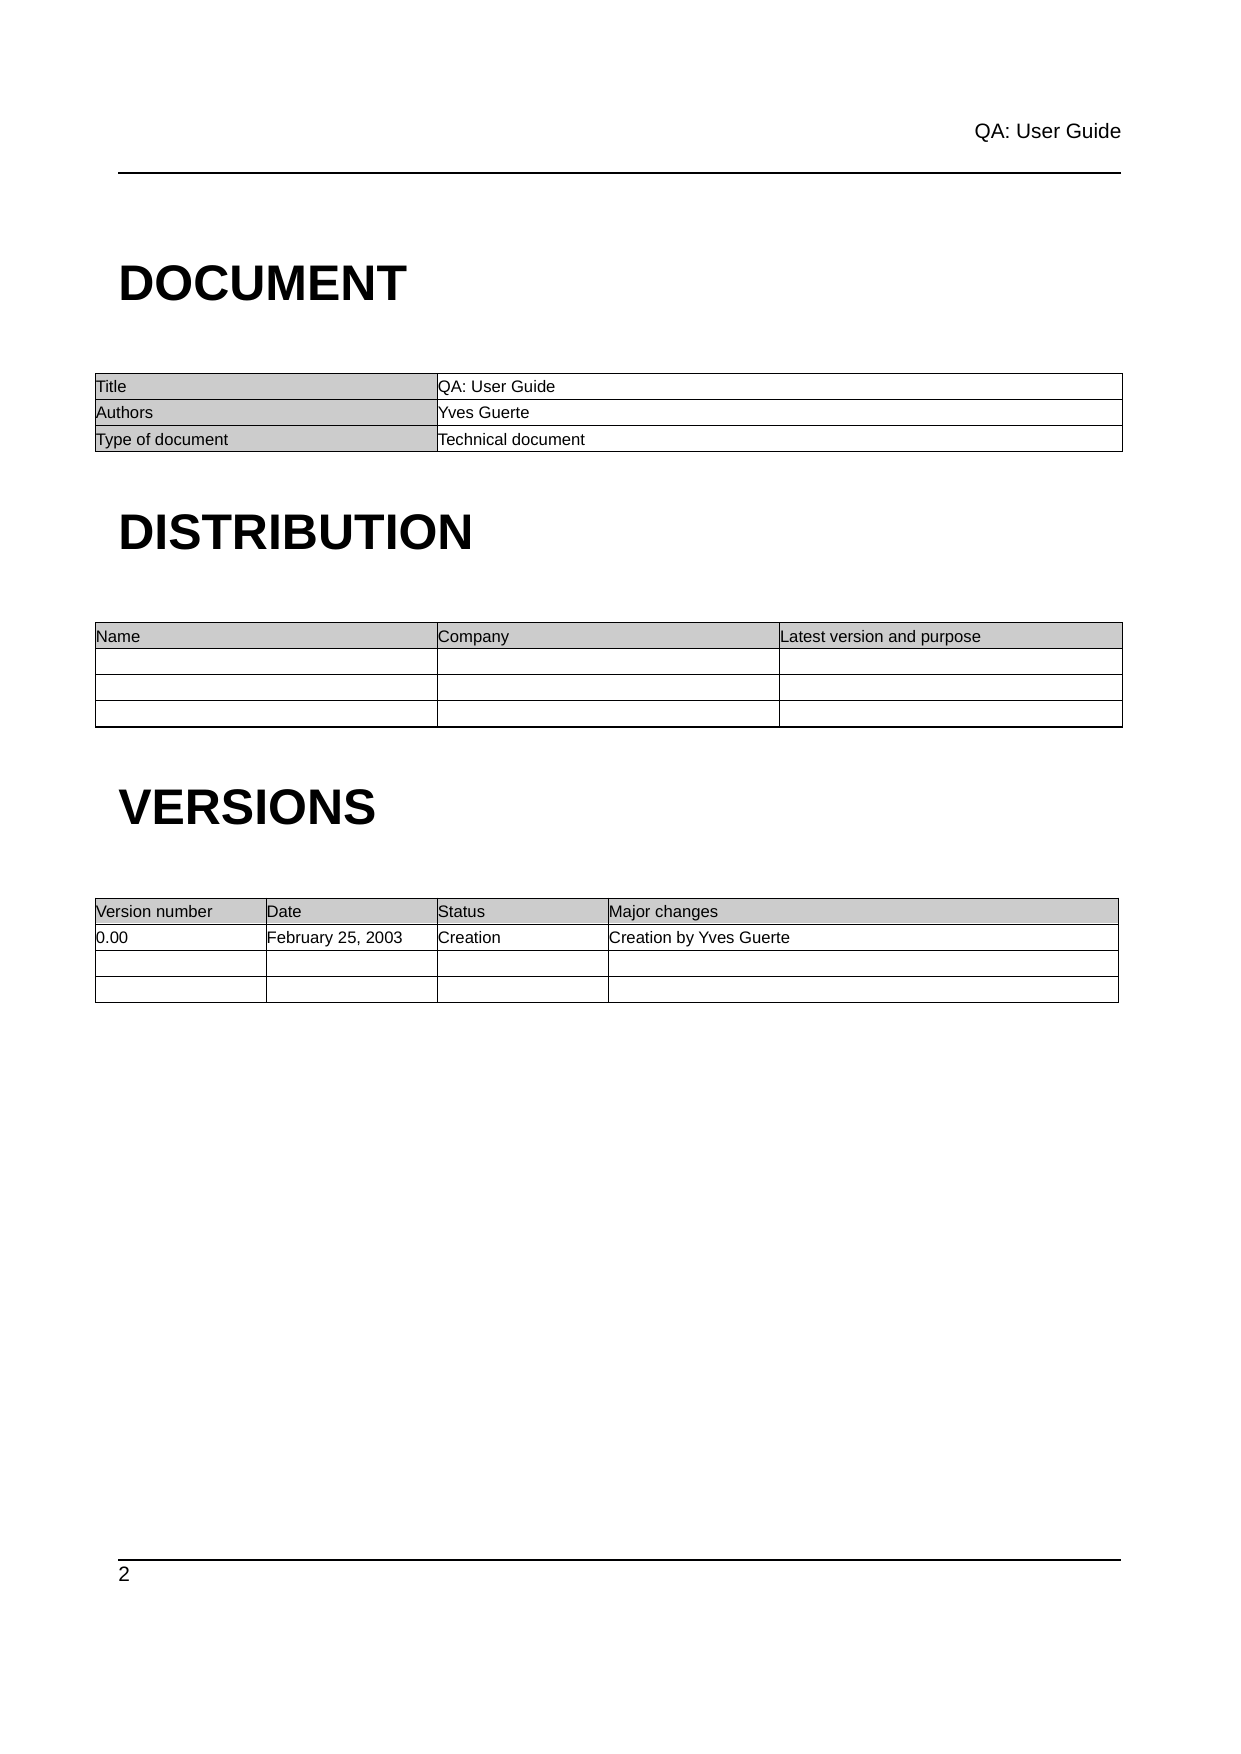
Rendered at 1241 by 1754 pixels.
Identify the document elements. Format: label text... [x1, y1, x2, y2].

table_cell [780, 675, 1122, 700]
table_cell Yves Guerte [438, 400, 1122, 425]
table_cell [267, 977, 437, 1002]
table_cell Creation [438, 925, 608, 949]
table_header Latest version and purpose [780, 623, 1122, 648]
table_cell [96, 675, 437, 700]
table_header Title [96, 374, 437, 399]
table_cell [609, 951, 1118, 976]
table_cell Authors [96, 400, 437, 425]
table_header Major changes [609, 899, 1118, 923]
table_cell Technical document [438, 426, 1122, 451]
table_header Version number [96, 899, 266, 923]
table_cell [780, 649, 1122, 674]
table_header Name [96, 623, 437, 648]
table_cell February 25, 2003 [267, 925, 437, 949]
table_cell [780, 701, 1122, 726]
table_cell [96, 951, 266, 976]
text Distribution [118, 502, 1122, 560]
table_cell Creation by Yves Guerte [609, 925, 1118, 949]
table_cell [438, 977, 608, 1002]
table_header Date [267, 899, 437, 923]
table_cell [438, 701, 779, 726]
table_cell [96, 701, 437, 726]
table_cell [438, 649, 779, 674]
table_cell [438, 951, 608, 976]
table_header QA: User Guide [438, 374, 1122, 399]
subtitle Document [118, 253, 1122, 311]
table_cell 0.00 [96, 925, 266, 949]
table_cell [609, 977, 1118, 1002]
table_cell Type of document [96, 426, 437, 451]
table_cell [96, 977, 266, 1002]
table_header Company [438, 623, 779, 648]
table_cell [267, 951, 437, 976]
subtitle Versions [118, 777, 1122, 835]
table_header Status [438, 899, 608, 923]
table_cell [96, 649, 437, 674]
table_cell [438, 675, 779, 700]
